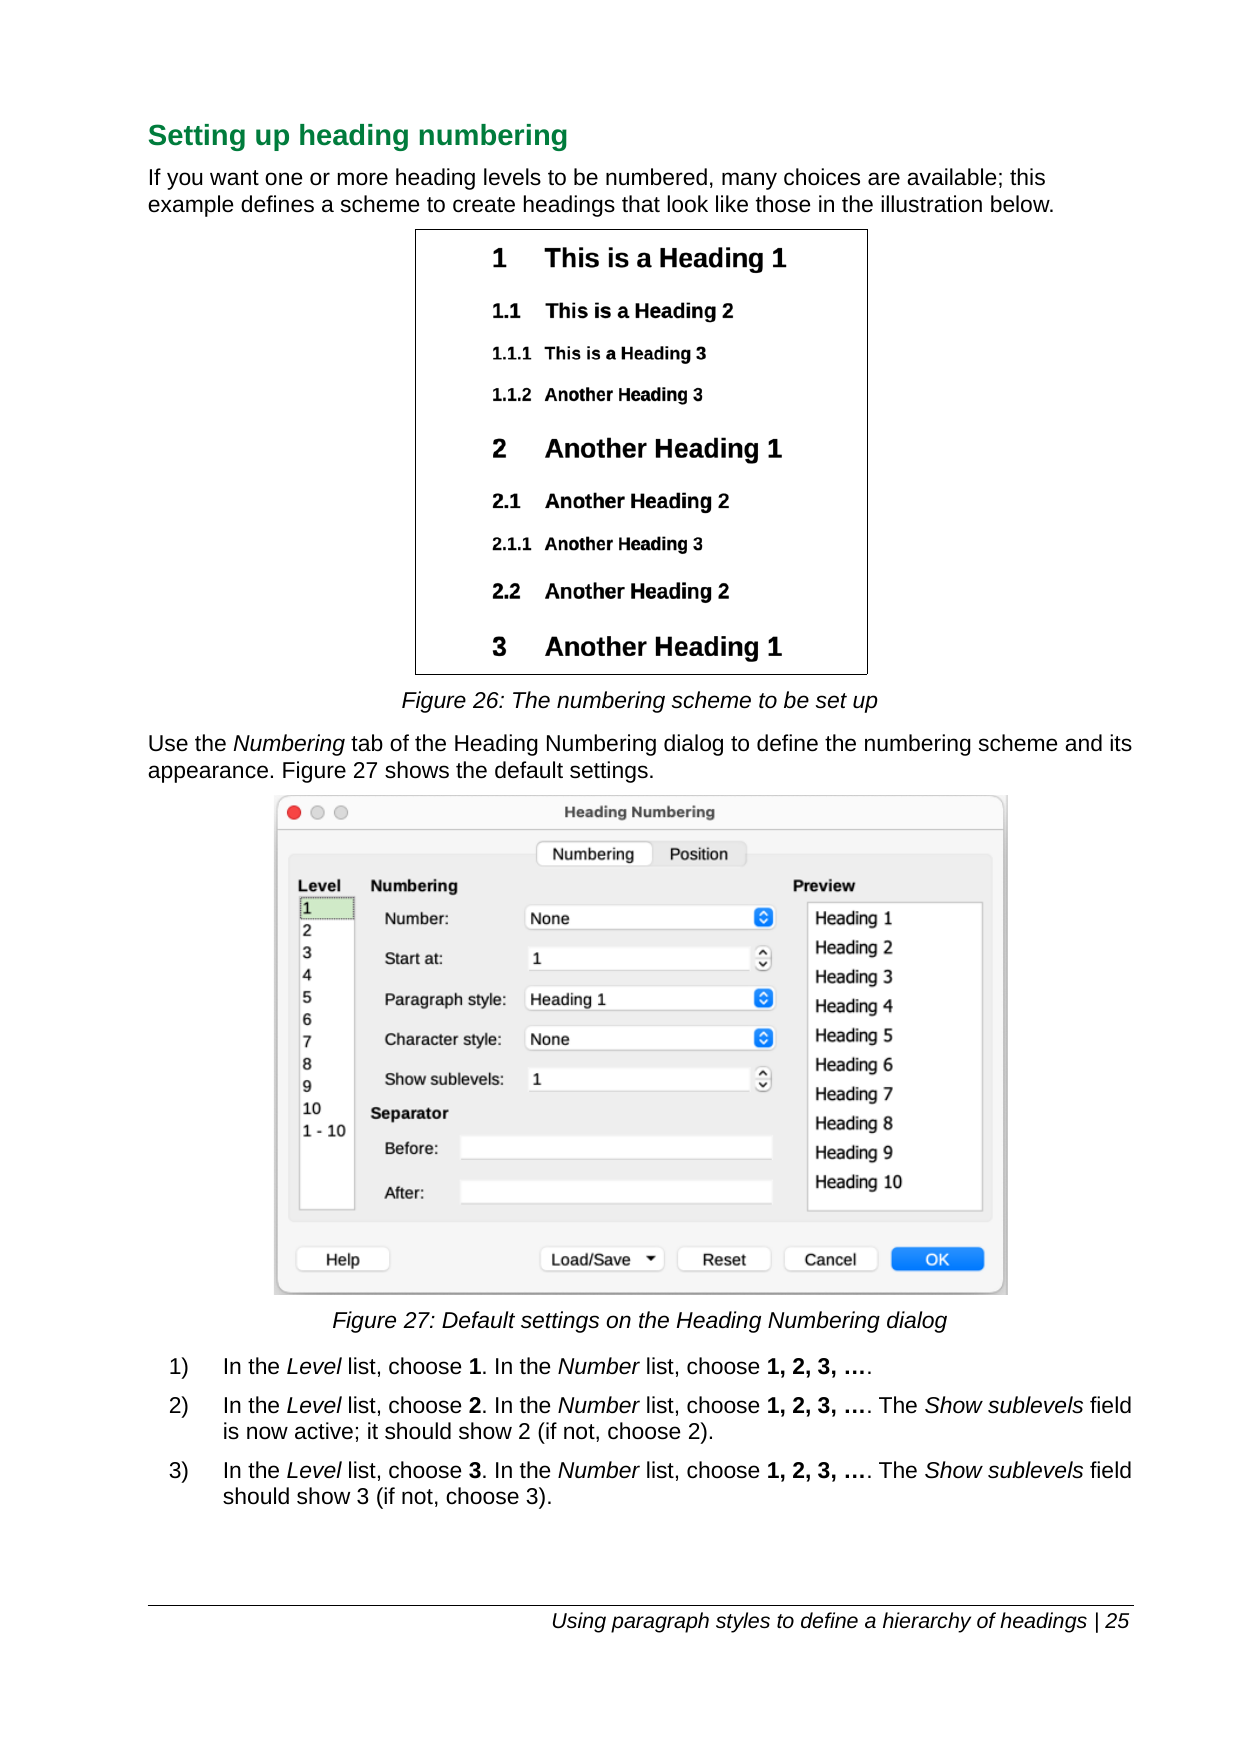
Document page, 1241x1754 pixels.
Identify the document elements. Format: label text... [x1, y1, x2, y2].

list In the Level list, choose 1. In the Number list, choose 1, 2, 3, …. [189, 1353, 1134, 1379]
subtitle Setting up heading numbering [148, 118, 1134, 152]
picture [473, 230, 808, 674]
list Use the Numbering tab of the Heading Numbering dialog to define the numbering scheme and its appearance. Figure 27 shows the default settings. [148, 730, 1134, 783]
list In the Level list, choose 3. In the Number list, choose 1, 2, 3, …. The Show sublevels field should show 3 (if not, choose 3). [189, 1457, 1134, 1509]
list If you want one or more heading levels to be numbered, many choices are available; this example defines a scheme to create headings that look like those in the illustration below. [148, 164, 1134, 217]
list In the Level list, choose 2. In the Number list, choose 1, 2, 3, …. The Show sublevels field is now active; it should show 2 (if not, choose 2). [189, 1392, 1134, 1444]
text Figure 26: The numbering scheme to be set up [386, 687, 896, 713]
text Figure 27: Default settings on the Heading Numbering dialog [274, 1307, 1008, 1334]
picture [273, 795, 1008, 1295]
